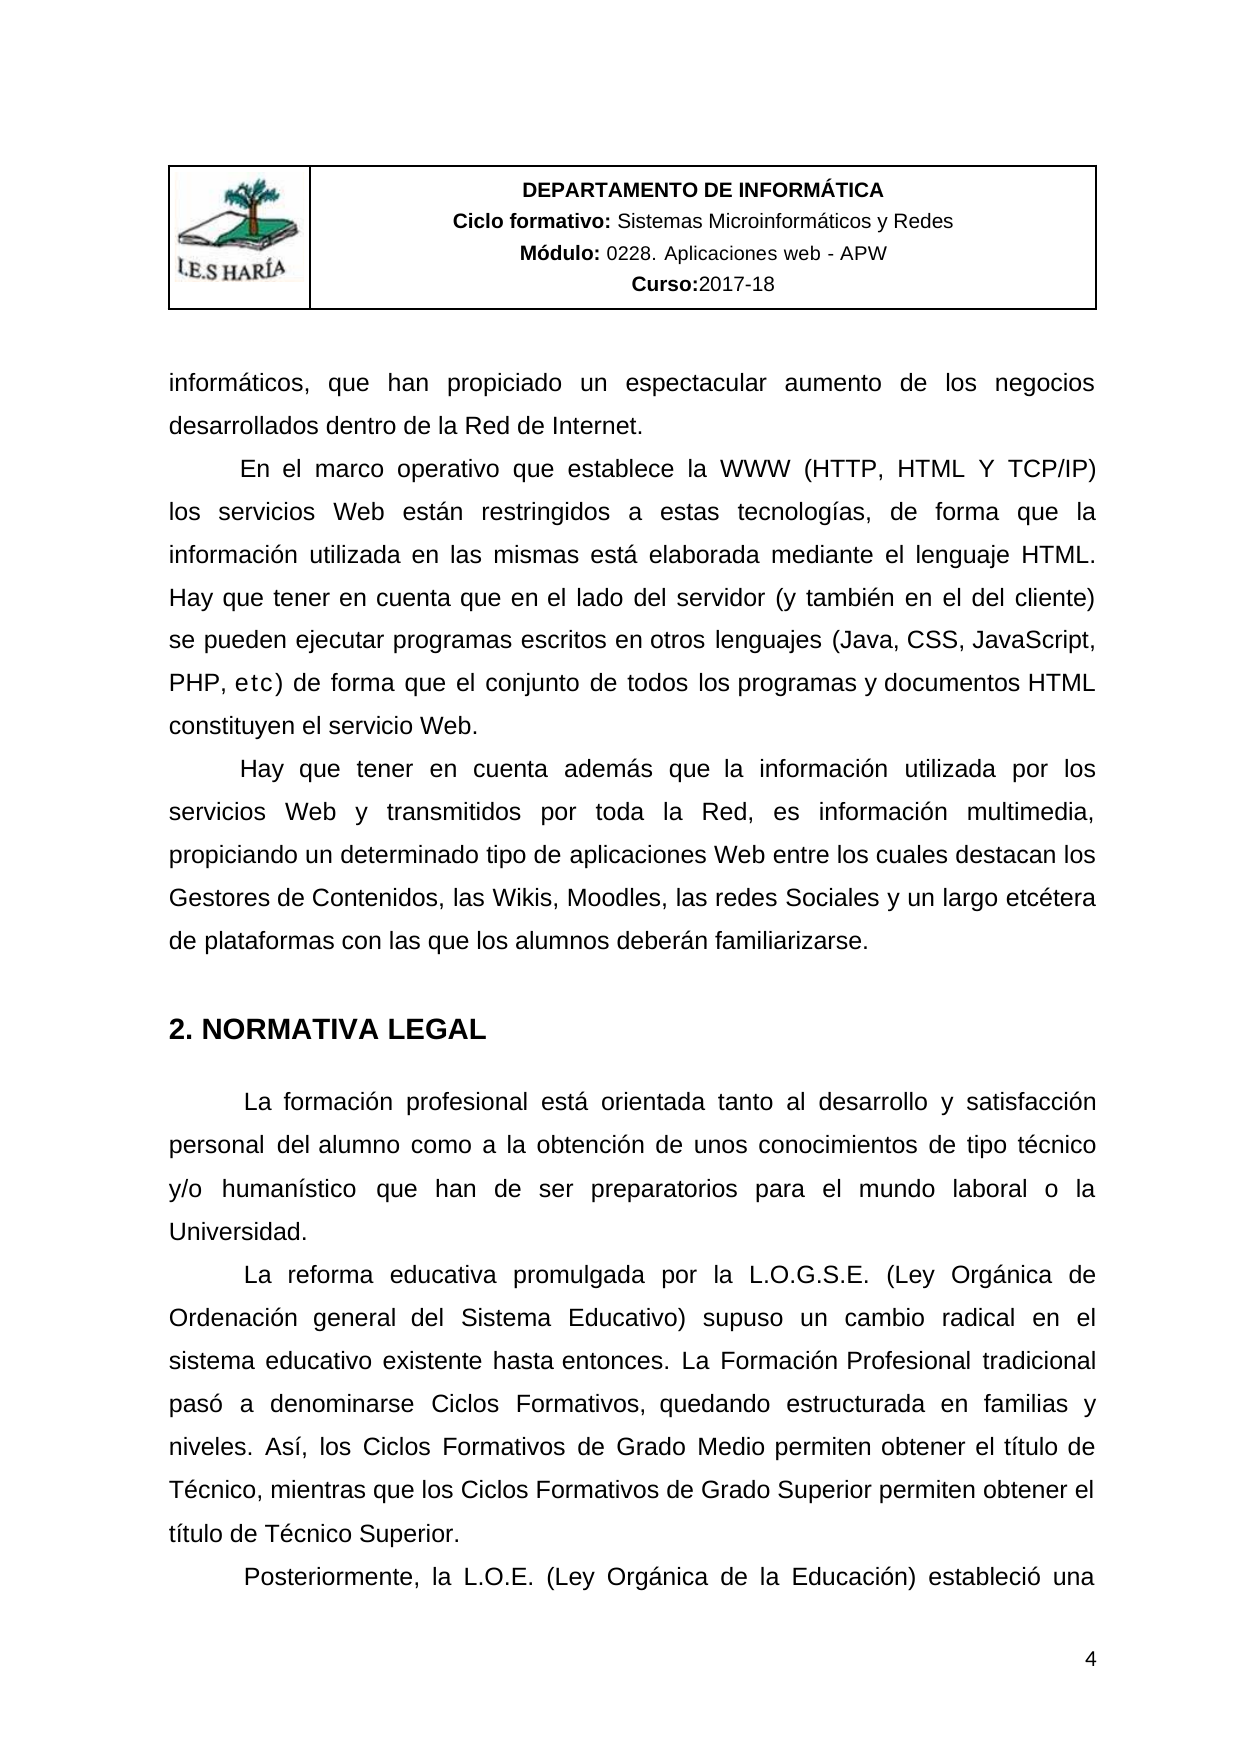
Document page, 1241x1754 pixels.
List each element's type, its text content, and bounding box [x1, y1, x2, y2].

text En el marco operativo que establece la WWW (HTTP, HTML Y TCP/IP) los servicios Web están restringidos a estas tecnologías, de forma que la información utilizada en las mismas está elaborada mediante el lenguaje HTML. Hay que tener en cuenta que en el lado del servidor (y también en el del cliente) se pueden ejecutar programas escritos en otros lenguajes (Java, CSS, JavaScript, PHP, etc) de forma que el conjunto de todos los programas y documentos HTML constituyen el servicio Web. [169, 454, 1096, 740]
text La reforma educativa promulgada por la L.O.G.S.E. (Ley Orgánica de Ordenación general del Sistema Educativo) supuso un cambio radical en el sistema educativo existente hasta entonces. La Formación Profesional tradicional pasó a denominarse Ciclos Formativos, quedando estructurada en familias y niveles. Así, los Ciclos Formativos de Grado Medio permiten obtener el título de Técnico, mientras que los Ciclos Formativos de Grado Superior permiten obtener el título de Técnico Superior. [169, 1260, 1096, 1547]
text Hay que tener en cuenta además que la información utilizada por los servicios Web y transmitidos por toda la Red, es información multimedia, propiciando un determinado tipo de aplicaciones Web entre los cuales destacan los Gestores de Contenidos, las Wikis, Moodles, las redes Sociales y un largo etcétera de plataformas con las que los alumnos deberán familiarizarse. [169, 754, 1096, 955]
text Posteriormente, la L.O.E. (Ley Orgánica de la Educación) estableció una [169, 1562, 1096, 1590]
subtitle 2. NORMATIVA LEGAL [169, 1012, 1096, 1046]
text informáticos, que han propiciado un espectacular aumento de los negocios desarrollados dentro de la Red de Internet. [169, 368, 1096, 440]
picture [174, 172, 305, 282]
text La formación profesional está orientada tanto al desarrollo y satisfacción personal del alumno como a la obtención de unos conocimientos de tipo técnico y/o humanístico que han de ser preparatorios para el mundo laboral o la Universidad. [169, 1087, 1096, 1245]
